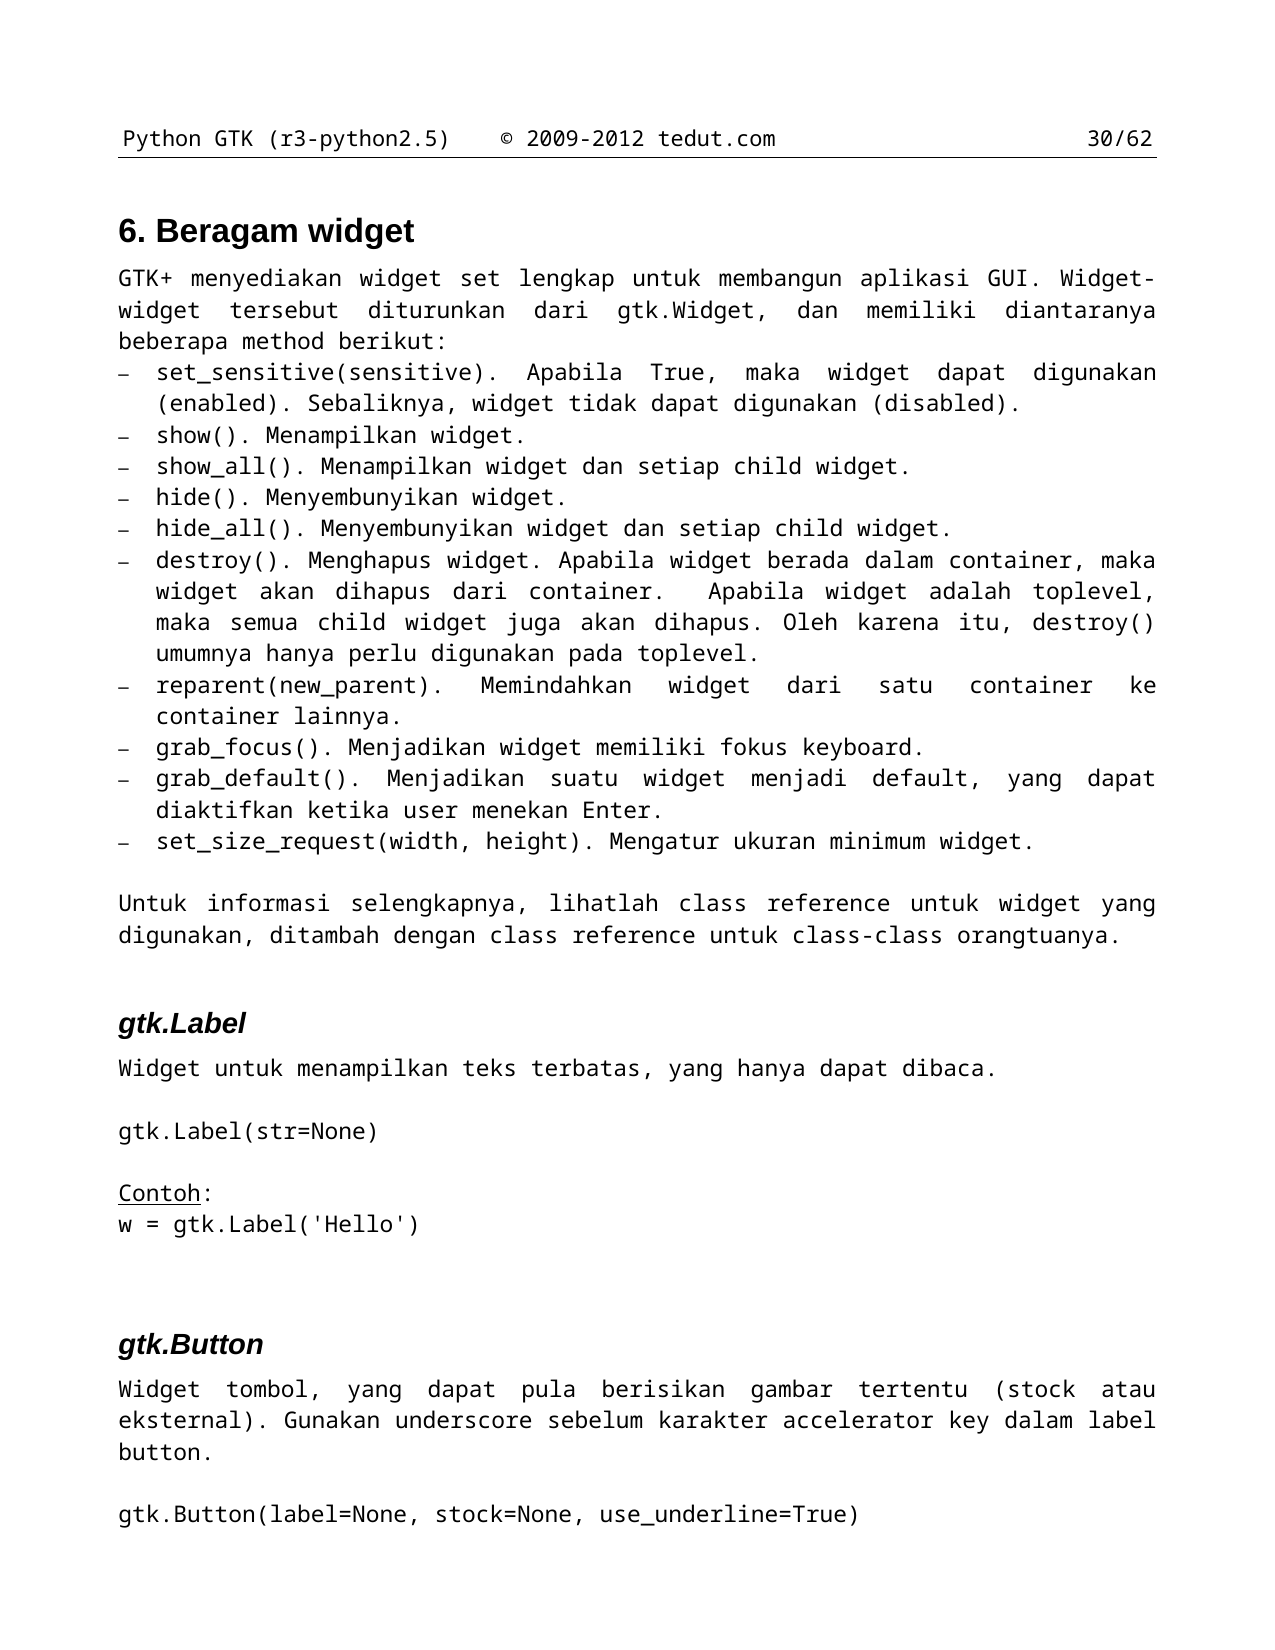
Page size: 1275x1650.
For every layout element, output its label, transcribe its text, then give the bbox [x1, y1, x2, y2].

subtitle gtk.Label [118, 1006, 1157, 1040]
list hide(). Menyembunyikan widget. [118, 481, 1157, 512]
subtitle 6. Beragam widget [118, 211, 1157, 250]
list hide_all(). Menyembunyikan widget dan setiap child widget. [118, 512, 1157, 544]
text Contoh: [118, 1177, 1157, 1208]
list grab_default(). Menjadikan suatu widget menjadi default, yang dapat diaktifkan ketika user menekan Enter. [118, 762, 1157, 825]
list reparent(new_parent). Memindahkan widget dari satu container ke container lainnya. [118, 669, 1157, 731]
list show_all(). Menampilkan widget dan setiap child widget. [118, 450, 1157, 481]
text Untuk informasi selengkapnya, lihatlah class reference untuk widget yang digunakan, ditambah dengan class reference untuk class-class orangtuanya. [118, 887, 1157, 950]
list set_sensitive(sensitive). Apabila True, maka widget dapat digunakan (enabled). Sebaliknya, widget tidak dapat digunakan (disabled). [118, 356, 1157, 419]
subtitle gtk.Button [118, 1327, 1157, 1361]
text Widget tombol, yang dapat pula berisikan gambar tertentu (stock atau eksternal). Gunakan underscore sebelum karakter accelerator key dalam label button. [118, 1373, 1157, 1467]
list grab_focus(). Menjadikan widget memiliki fokus keyboard. [118, 731, 1157, 762]
text gtk.Label(str=None) [118, 1115, 1157, 1146]
text Widget untuk menampilkan teks terbatas, yang hanya dapat dibaca. [118, 1052, 1157, 1083]
list destroy(). Menghapus widget. Apabila widget berada dalam container, maka widget akan dihapus dari container. Apabila widget adalah toplevel, maka semua child widget juga akan dihapus. Oleh karena itu, destroy() umumnya hanya perlu digunakan pada toplevel. [118, 544, 1157, 669]
text GTK+ menyediakan widget set lengkap untuk membangun aplikasi GUI. Widget-widget tersebut diturunkan dari gtk.Widget, dan memiliki diantaranya beberapa method berikut: [118, 262, 1157, 356]
list set_size_request(width, height). Mengatur ukuran minimum widget. [118, 825, 1157, 856]
list show(). Menampilkan widget. [118, 419, 1157, 450]
text w = gtk.Label('Hello') [118, 1208, 1157, 1240]
text gtk.Button(label=None, stock=None, use_underline=True) [118, 1498, 1157, 1529]
